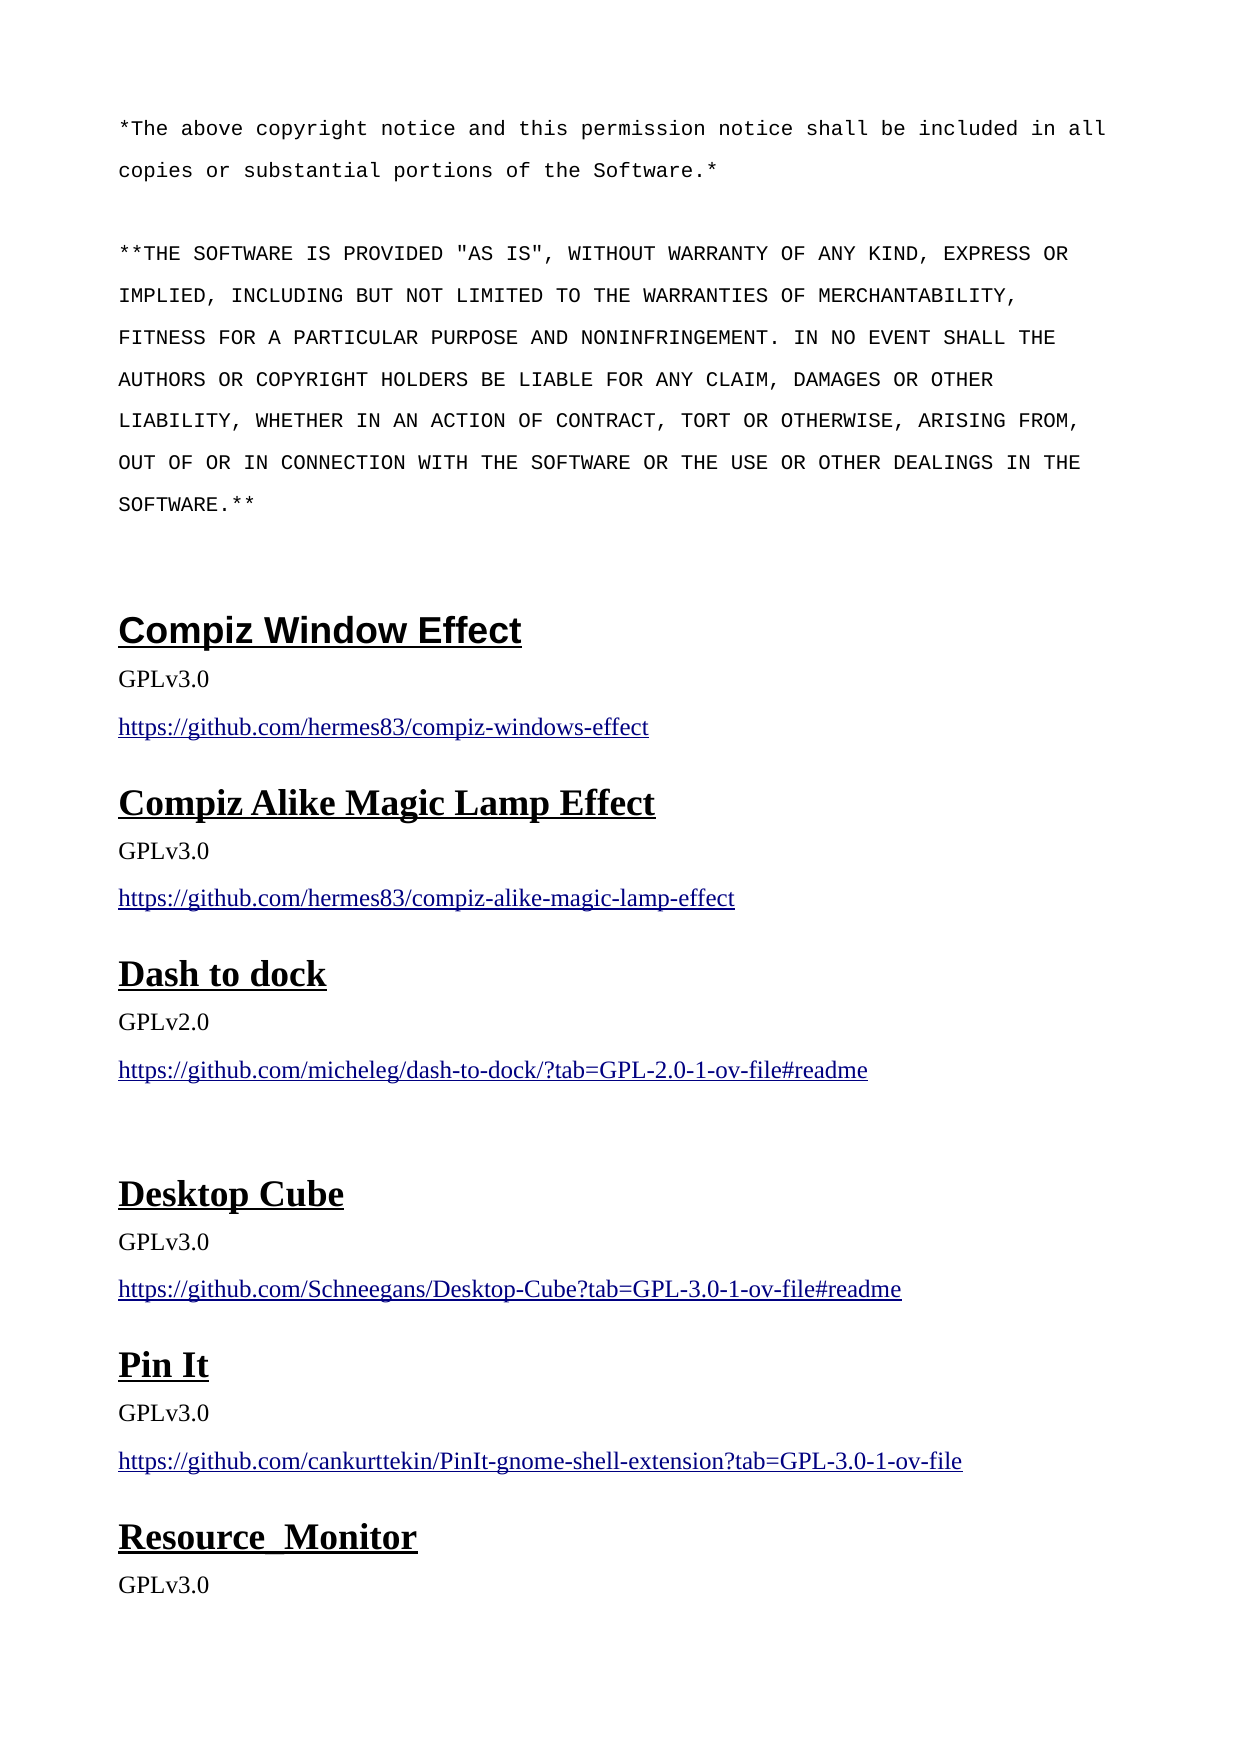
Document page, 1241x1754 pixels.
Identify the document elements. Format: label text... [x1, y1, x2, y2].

subtitle Compiz Alike Magic Lamp Effect [118, 780, 1122, 823]
text LIABILITY, WHETHER IN AN ACTION OF CONTRACT, TORT OR OTHERWISE, ARISING FROM, [118, 411, 1122, 434]
text copies or substantial portions of the Software.* [118, 160, 1122, 183]
subtitle Desktop Cube [118, 1171, 1122, 1214]
text IMPLIED, INCLUDING BUT NOT LIMITED TO THE WARRANTIES OF MERCHANTABILITY, [118, 285, 1122, 309]
text GPLv3.0 [118, 664, 1122, 693]
subtitle Dash to dock [118, 952, 1122, 995]
text https://github.com/hermes83/compiz-alike-magic-lamp-effect [118, 883, 1122, 912]
text https://github.com/hermes83/compiz-windows-effect [118, 712, 1122, 740]
subtitle Pin It [118, 1343, 1122, 1386]
text GPLv3.0 [118, 836, 1122, 864]
text https://github.com/micheleg/dash-to-dock/?tab=GPL-2.0-1-ov-file#readme [118, 1055, 1122, 1084]
text GPLv3.0 [118, 1227, 1122, 1255]
text https://github.com/Schneegans/Desktop-Cube?tab=GPL-3.0-1-ov-file#readme [118, 1274, 1122, 1303]
text GPLv3.0 [118, 1398, 1122, 1427]
subtitle Resource_Monitor [118, 1514, 1122, 1557]
text https://github.com/cankurttekin/PinIt-gnome-shell-extension?tab=GPL-3.0-1-ov-file [118, 1446, 1122, 1475]
text FITNESS FOR A PARTICULAR PURPOSE AND NONINFRINGEMENT. IN NO EVENT SHALL THE [118, 327, 1122, 351]
text *The above copyright notice and this permission notice shall be included in all [118, 118, 1122, 142]
text OUT OF OR IN CONNECTION WITH THE SOFTWARE OR THE USE OR OTHER DEALINGS IN THE [118, 452, 1122, 476]
text GPLv3.0 [118, 1570, 1122, 1599]
text SOFTWARE.** [118, 494, 1122, 518]
subtitle Compiz Window Effect [118, 608, 1122, 652]
text AUTHORS OR COPYRIGHT HOLDERS BE LIABLE FOR ANY CLAIM, DAMAGES OR OTHER [118, 369, 1122, 392]
text GPLv2.0 [118, 1007, 1122, 1036]
text **THE SOFTWARE IS PROVIDED "AS IS", WITHOUT WARRANTY OF ANY KIND, EXPRESS OR [118, 243, 1122, 267]
